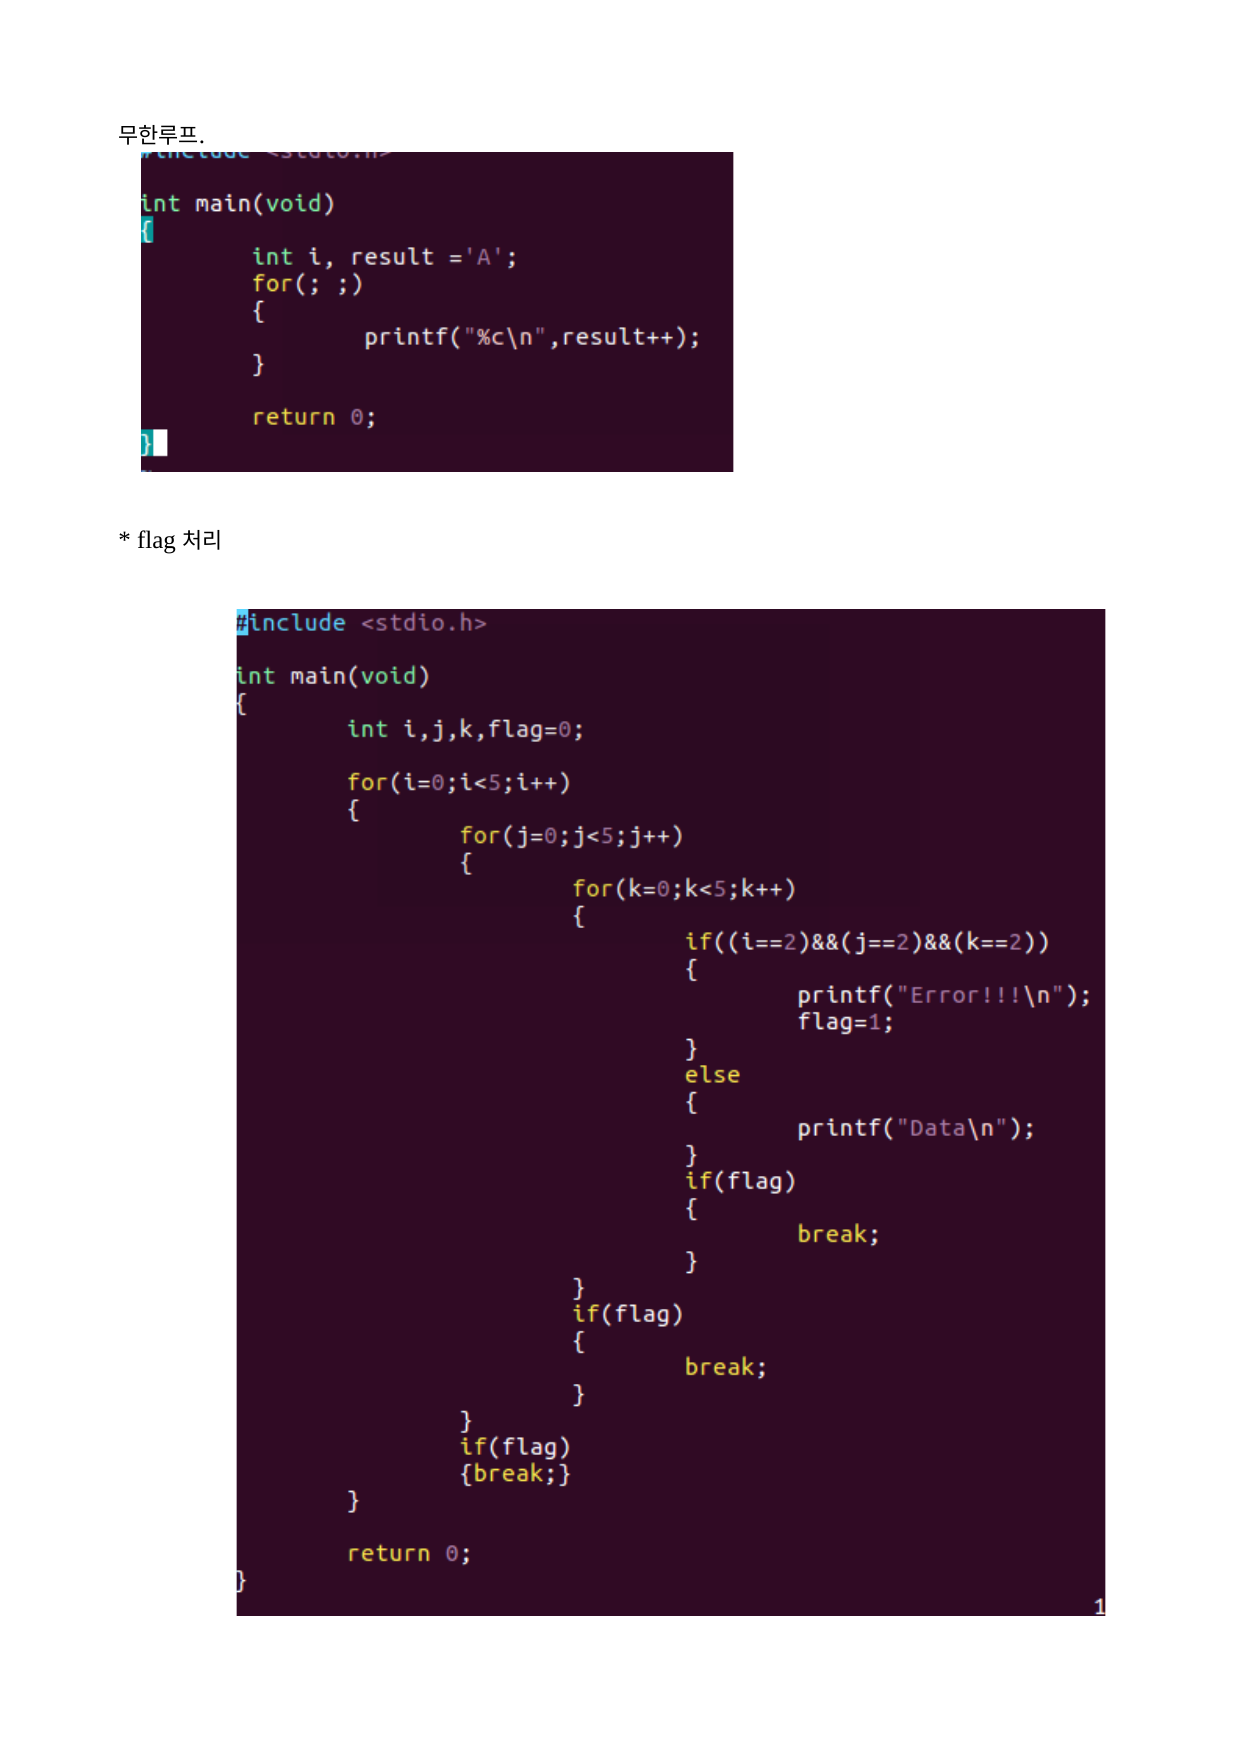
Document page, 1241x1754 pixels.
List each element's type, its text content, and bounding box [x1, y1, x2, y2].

picture [236, 609, 1106, 1616]
text * flag 처리 [118, 523, 1122, 555]
text 무한루프. [118, 118, 1122, 150]
picture [141, 152, 734, 472]
